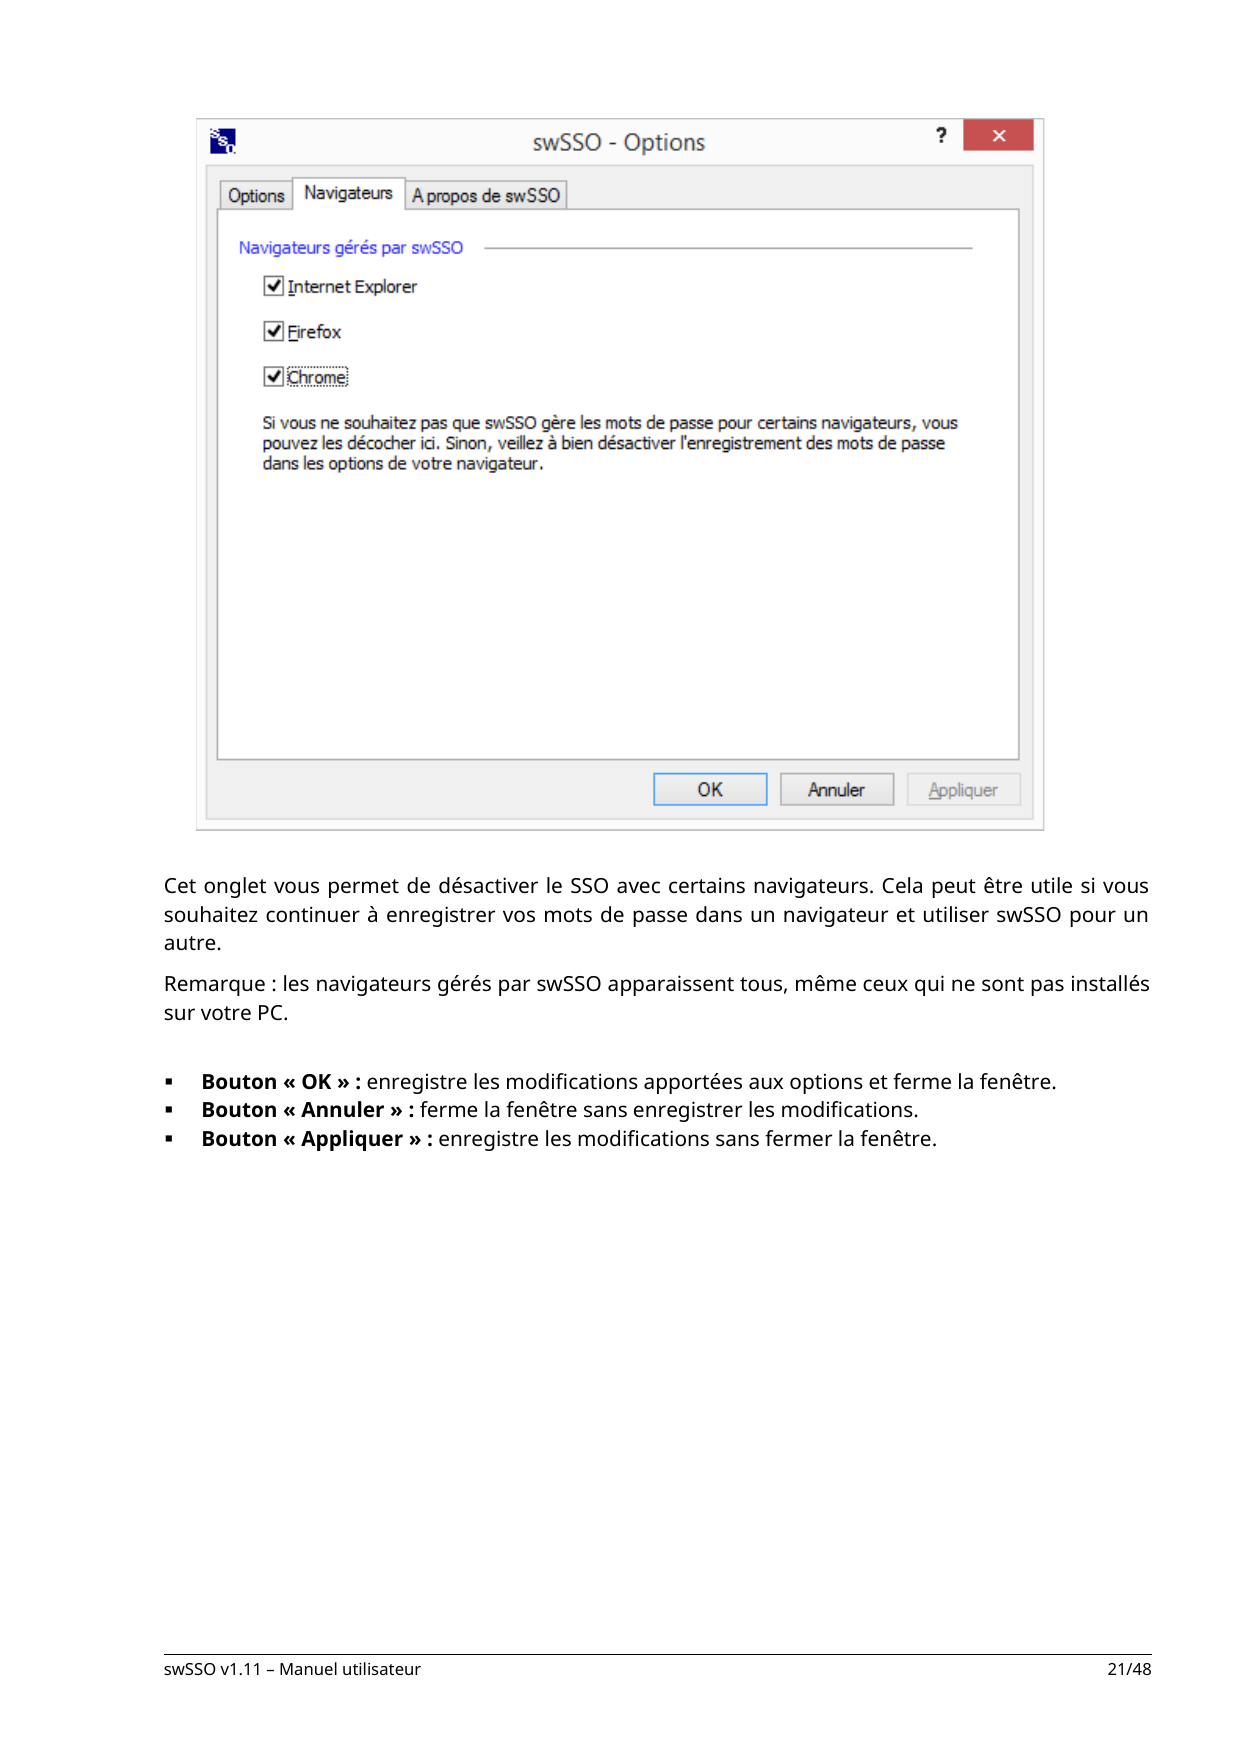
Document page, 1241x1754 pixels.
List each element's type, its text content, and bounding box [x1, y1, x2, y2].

text Remarque : les navigateurs gérés par swSSO apparaissent tous, même ceux qui ne sont pas installés sur votre PC. [164, 969, 1152, 1026]
picture [196, 118, 1045, 831]
text Cet onglet vous permet de désactiver le SSO avec certains navigateurs. Cela peut être utile si vous souhaitez continuer à enregistrer vos mots de passe dans un navigateur et utiliser swSSO pour un autre. [164, 872, 1152, 957]
list Bouton « Annuler » : ferme la fenêtre sans enregistrer les modifications. [164, 1096, 1152, 1124]
list Bouton « OK » : enregistre les modifications apportées aux options et ferme la fenêtre. [164, 1067, 1152, 1096]
list Bouton « Appliquer » : enregistre les modifications sans fermer la fenêtre. [164, 1124, 1152, 1152]
